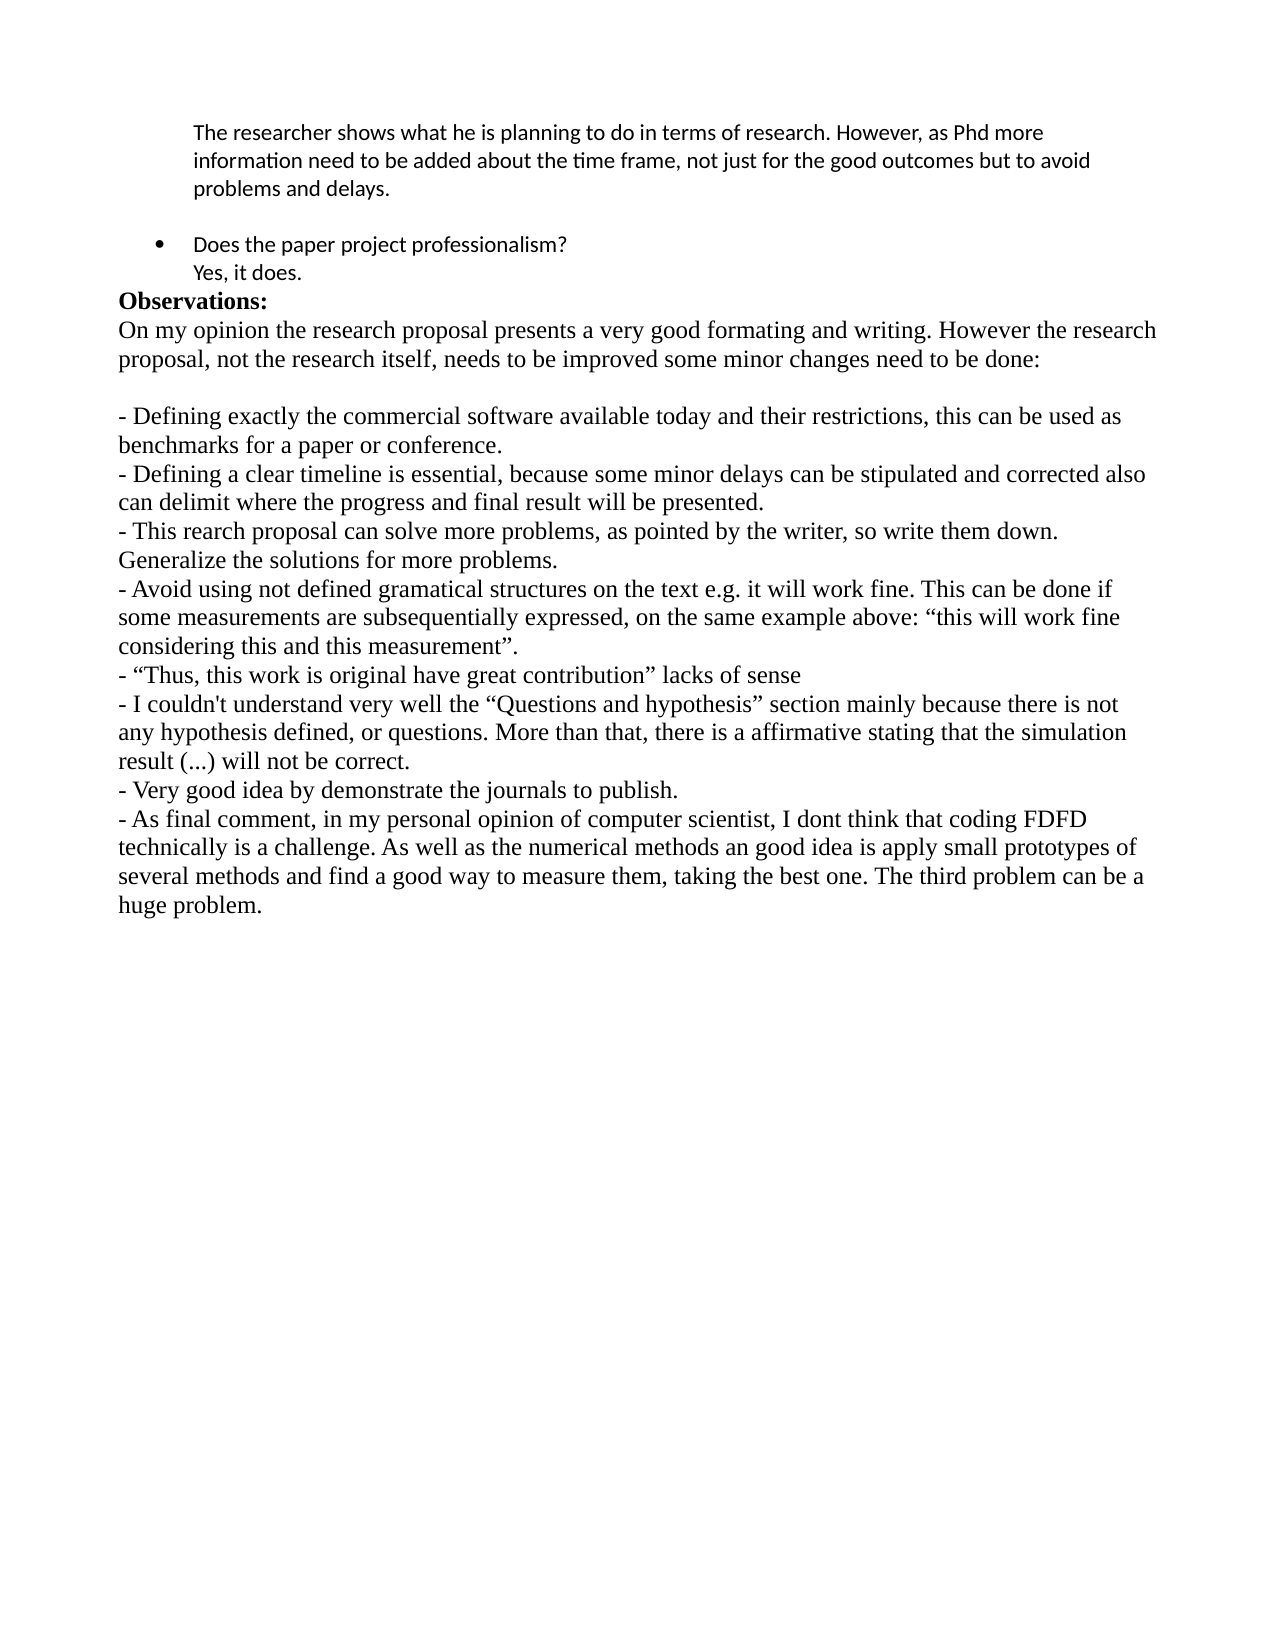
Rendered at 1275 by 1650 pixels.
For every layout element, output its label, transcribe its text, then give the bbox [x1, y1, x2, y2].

text - I couldn't understand very well the “Questions and hypothesis” section mainly because there is not any hypothesis defined, or questions. More than that, there is a affirmative stating that the simulation result (...) will not be correct. [118, 689, 1157, 775]
text - “Thus, this work is original have great contribution” lacks of sense [118, 660, 1157, 689]
text On my opinion the research proposal presents a very good formating and writing. However the research proposal, not the research itself, needs to be improved some minor changes need to be done: [118, 315, 1157, 372]
text Observations: [118, 286, 1157, 315]
list Does the paper project professionalism? [156, 230, 1157, 258]
text - Very good idea by demonstrate the journals to publish. [118, 775, 1157, 804]
text - Defining a clear timeline is essential, because some minor delays can be stipulated and corrected also can delimit where the progress and final result will be presented. [118, 459, 1157, 516]
text - As final comment, in my personal opinion of computer scientist, I dont think that coding FDFD technically is a challenge. As well as the numerical methods an good idea is apply small prototypes of several methods and find a good way to measure them, taking the best one. The third problem can be a huge problem. [118, 804, 1157, 919]
text - Avoid using not defined gramatical structures on the text e.g. it will work fine. This can be done if some measurements are subsequentially expressed, on the same example above: “this will work fine considering this and this measurement”. [118, 574, 1157, 660]
list Yes, it does. [156, 258, 1157, 286]
text - Defining exactly the commercial software available today and their restrictions, this can be used as benchmarks for a paper or conference. [118, 401, 1157, 459]
text - This rearch proposal can solve more problems, as pointed by the writer, so write them down. Generalize the solutions for more problems. [118, 516, 1157, 574]
list The researcher shows what he is planning to do in terms of research. However, as Phd more information need to be added about the time frame, not just for the good outcomes but to avoid problems and delays. [156, 118, 1157, 202]
